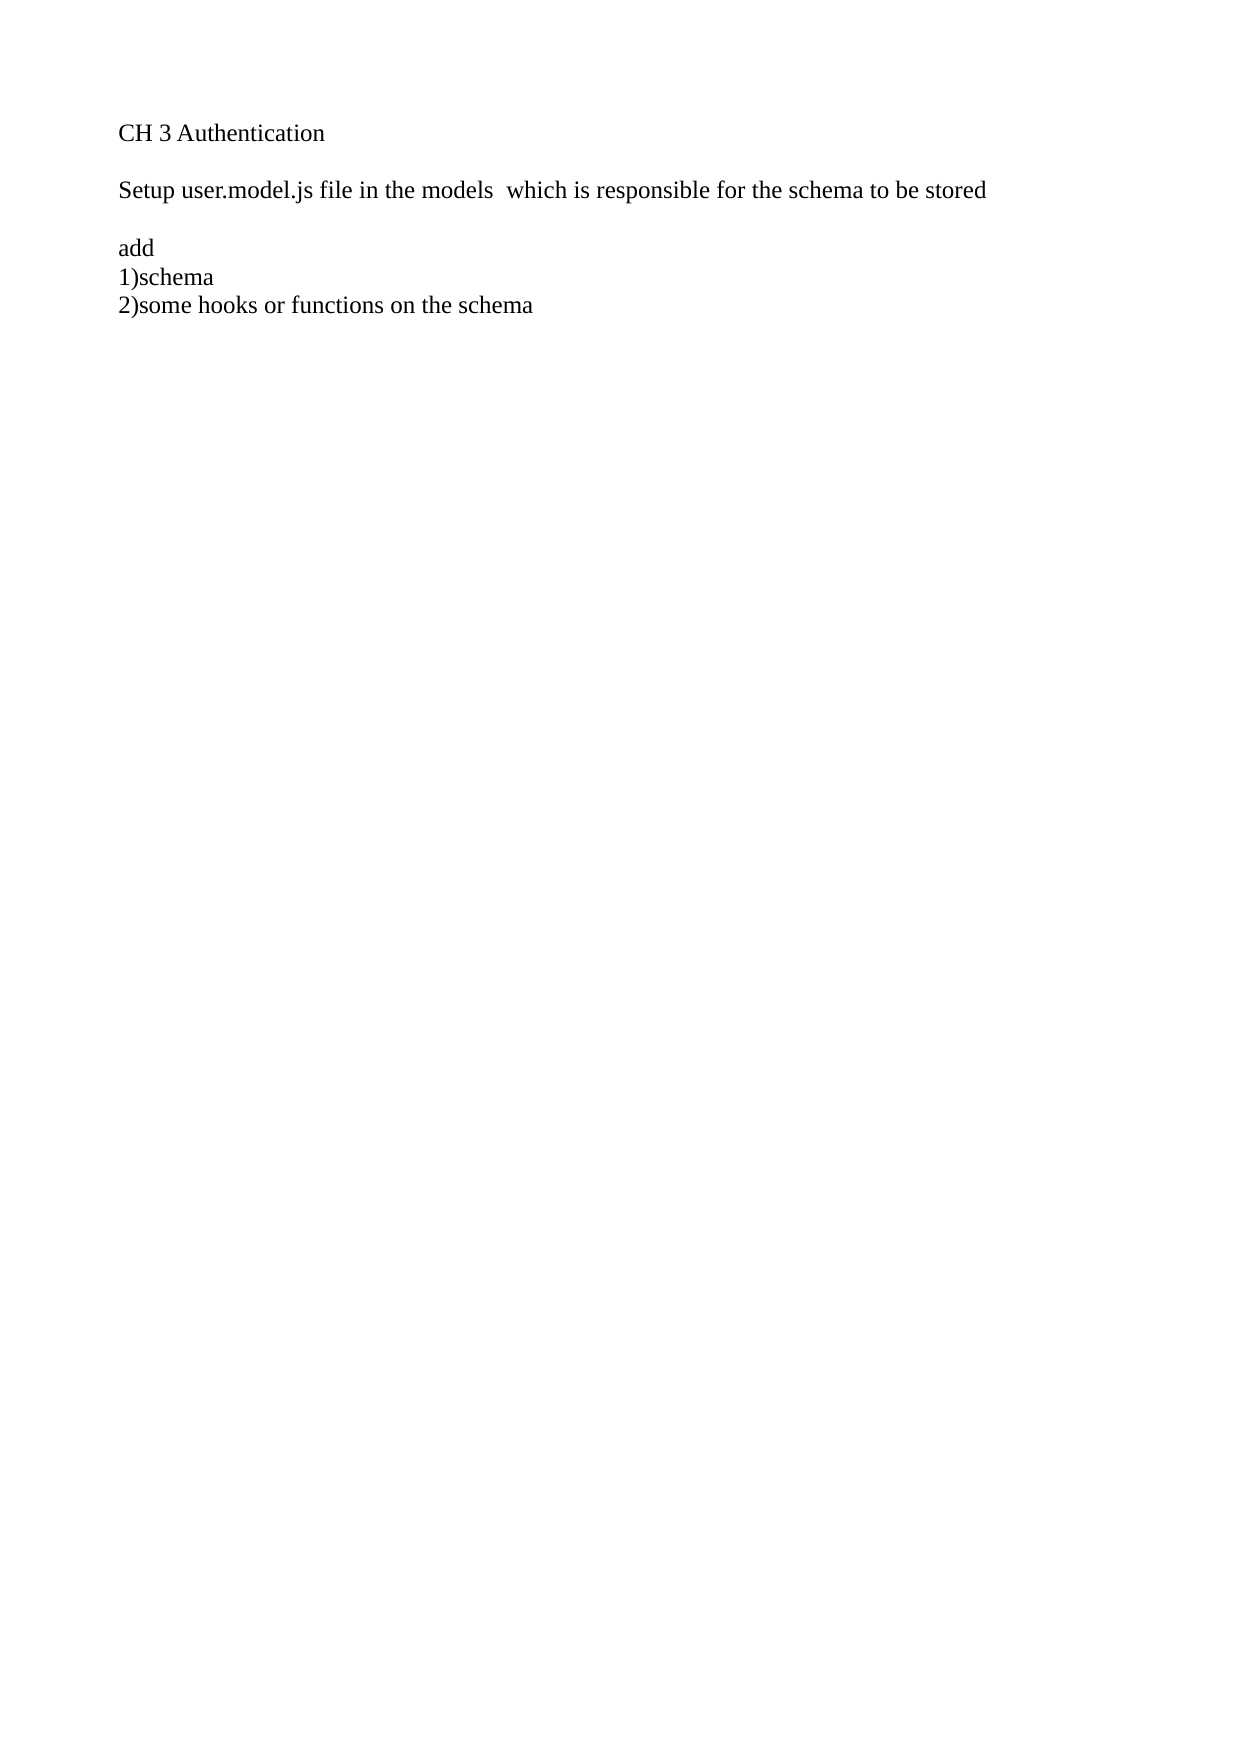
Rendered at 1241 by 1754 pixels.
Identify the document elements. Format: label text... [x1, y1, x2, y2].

text 2)some hooks or functions on the schema [118, 291, 1122, 319]
text 1)schema [118, 262, 1122, 291]
text CH 3 Authentication [118, 118, 1122, 147]
text add [118, 233, 1122, 262]
text Setup user.model.js file in the models which is responsible for the schema to be stored [118, 176, 1122, 204]
